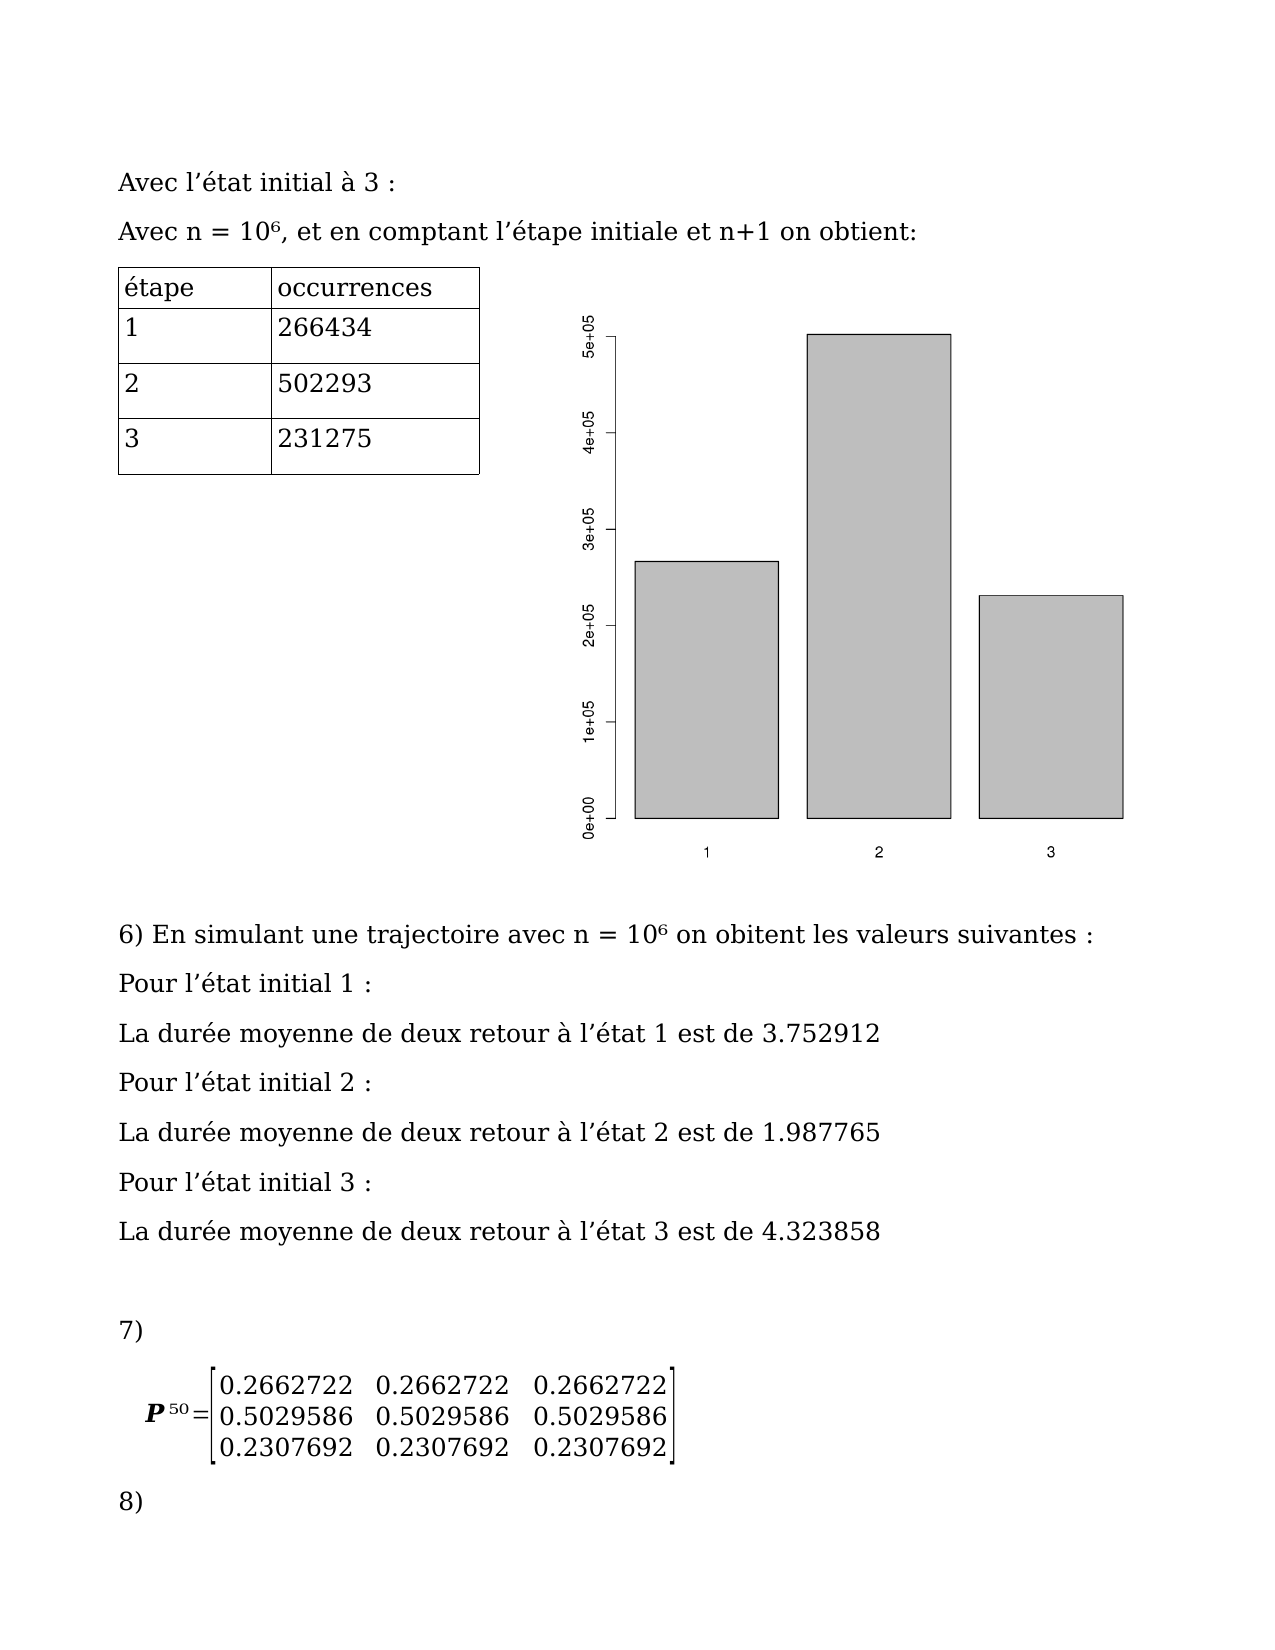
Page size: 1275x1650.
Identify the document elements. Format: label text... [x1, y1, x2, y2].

text 7) [118, 1317, 1157, 1346]
text Pour l’état initial 1 : [118, 969, 1157, 999]
picture [573, 293, 1136, 865]
table_cell 231275 [272, 419, 479, 473]
table_cell 266434 [272, 309, 479, 363]
table_cell 502293 [272, 364, 479, 418]
text Pour l’état initial 3 : [118, 1168, 1157, 1197]
text La durée moyenne de deux retour à l’état 2 est de 1.987765 [118, 1118, 1157, 1147]
table_cell 3 [119, 419, 271, 473]
text La durée moyenne de deux retour à l’état 3 est de 4.323858 [118, 1217, 1157, 1247]
text Pour l’état initial 2 : [118, 1069, 1157, 1098]
text Avec l’état initial à 3 : [118, 168, 1157, 197]
table_cell 1 [119, 309, 271, 363]
text 6) En simulant une trajectoire avec n = 10⁶ on obitent les valeurs suivantes : [118, 920, 1157, 949]
text 8) [118, 1487, 1157, 1516]
table_header étape [119, 268, 271, 308]
table_header occurrences [272, 268, 479, 308]
text Avec n = 10⁶, et en comptant l’étape initiale et n+1 on obtient: [118, 217, 1157, 246]
text La durée moyenne de deux retour à l’état 1 est de 3.752912 [118, 1019, 1157, 1048]
table_cell 2 [119, 364, 271, 418]
